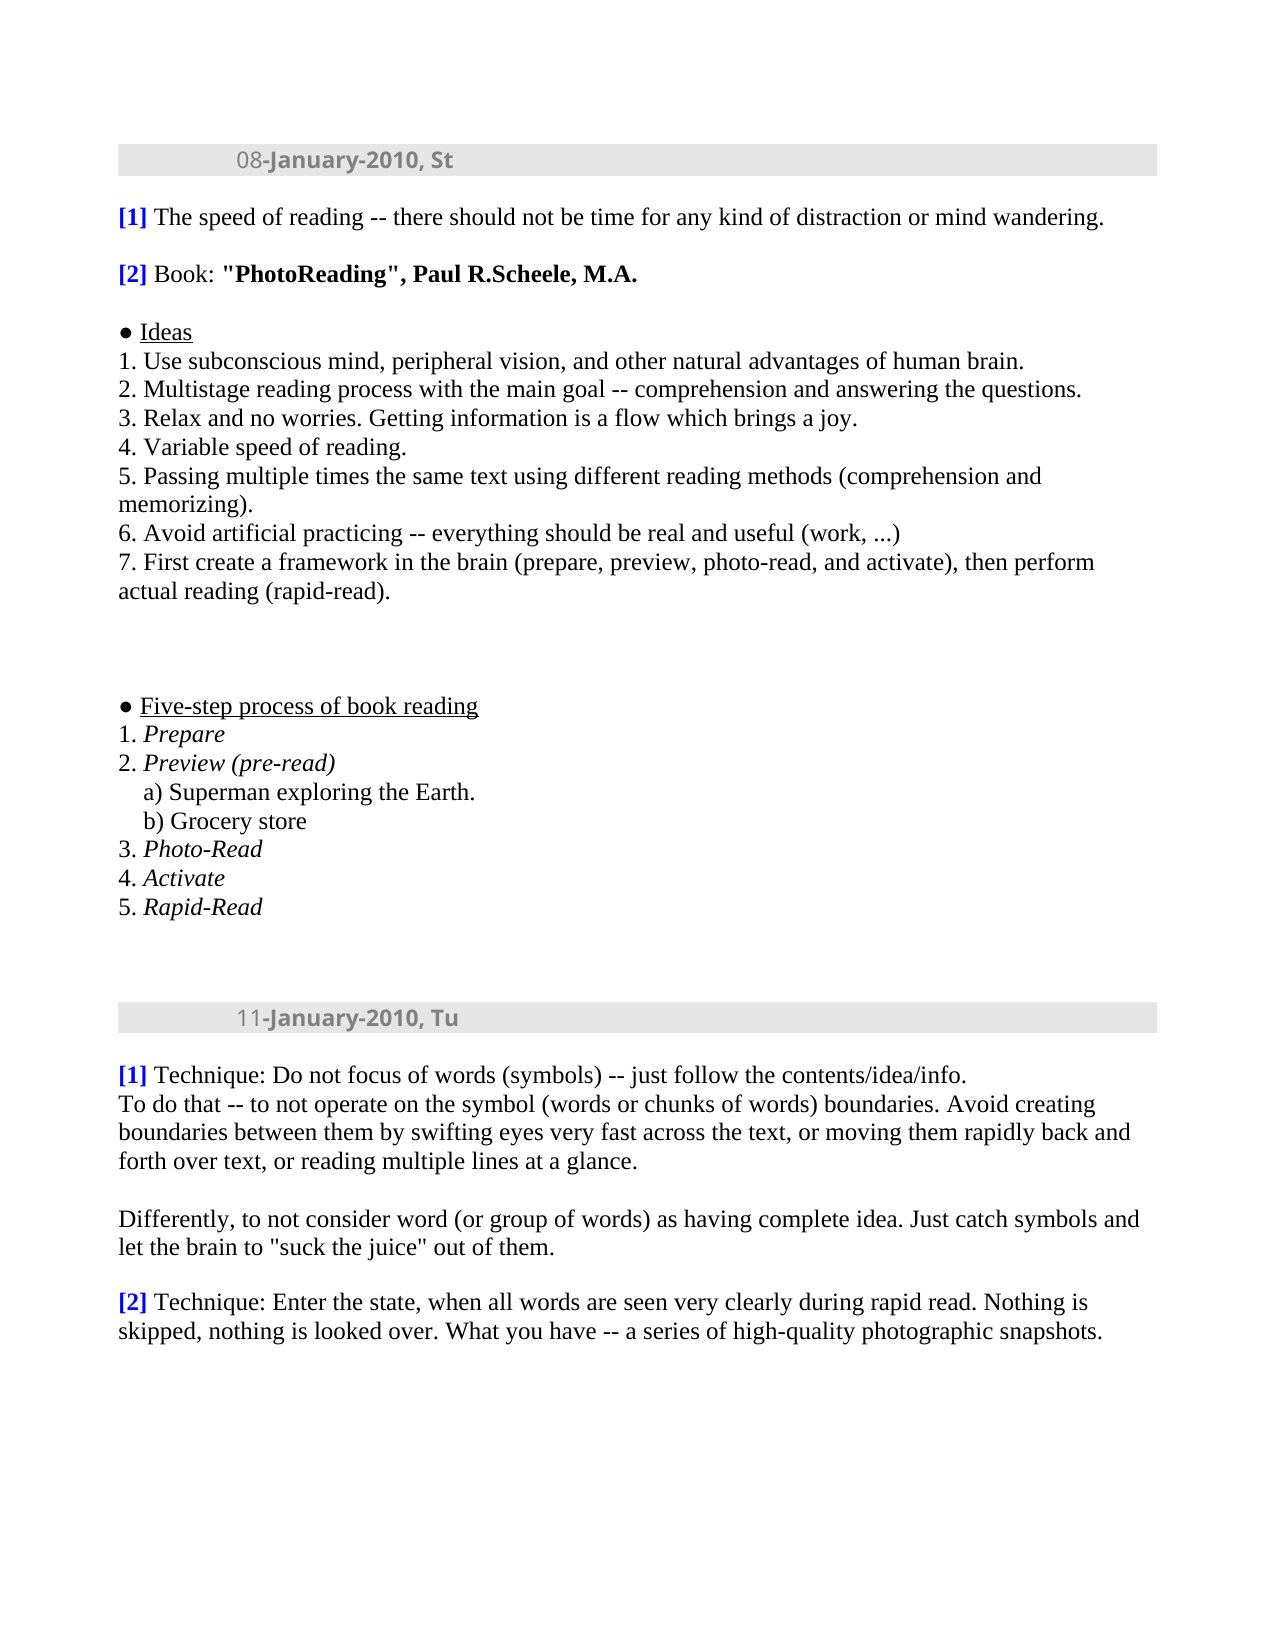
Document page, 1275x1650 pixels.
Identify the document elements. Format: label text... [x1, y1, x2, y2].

text [1] Technique: Do not focus of words (symbols) -- just follow the contents/idea/info. [118, 1060, 1157, 1089]
text a) Superman exploring the Earth. [118, 777, 1157, 806]
text 4. Activate [118, 863, 1157, 892]
text 5. Rapid-Read [118, 892, 1157, 921]
text To do that -- to not operate on the symbol (words or chunks of words) boundaries. Avoid creating boundaries between them by swifting eyes very fast across the text, or moving them rapidly back and forth over text, or reading multiple lines at a glance. [118, 1089, 1157, 1175]
text b) Grocery store [118, 806, 1157, 834]
text 2. Preview (pre-read) [118, 748, 1157, 777]
text 08-January-2010, St [118, 144, 1157, 176]
text [2] Technique: Enter the state, when all words are seen very clearly during rapid read. Nothing is skipped, nothing is looked over. What you have -- a series of high-quality photographic snapshots. [118, 1287, 1157, 1345]
text 3. Relax and no worries. Getting information is a flow which brings a joy. [118, 403, 1157, 432]
text 5. Passing multiple times the same text using different reading methods (comprehension and memorizing). [118, 461, 1157, 518]
text [2] Book: "PhotoReading", Paul R.Scheele, M.A. [118, 259, 1157, 288]
text [1] The speed of reading -- there should not be time for any kind of distraction or mind wandering. [118, 202, 1157, 231]
text 11-January-2010, Tu [118, 1002, 1157, 1033]
text 7. First create a framework in the brain (prepare, preview, photo-read, and activate), then perform actual reading (rapid-read). [118, 547, 1157, 604]
text ● Ideas [118, 317, 1157, 346]
text ● Five-step process of book reading [118, 691, 1157, 719]
text 1. Use subconscious mind, peripheral vision, and other natural advantages of human brain. [118, 346, 1157, 374]
text 3. Photo-Read [118, 834, 1157, 863]
text 2. Multistage reading process with the main goal -- comprehension and answering the questions. [118, 374, 1157, 403]
text 4. Variable speed of reading. [118, 432, 1157, 461]
text Differently, to not consider word (or group of words) as having complete idea. Just catch symbols and let the brain to "suck the juice" out of them. [118, 1204, 1157, 1261]
text 6. Avoid artificial practicing -- everything should be real and useful (work, ...) [118, 518, 1157, 547]
text 1. Prepare [118, 719, 1157, 748]
